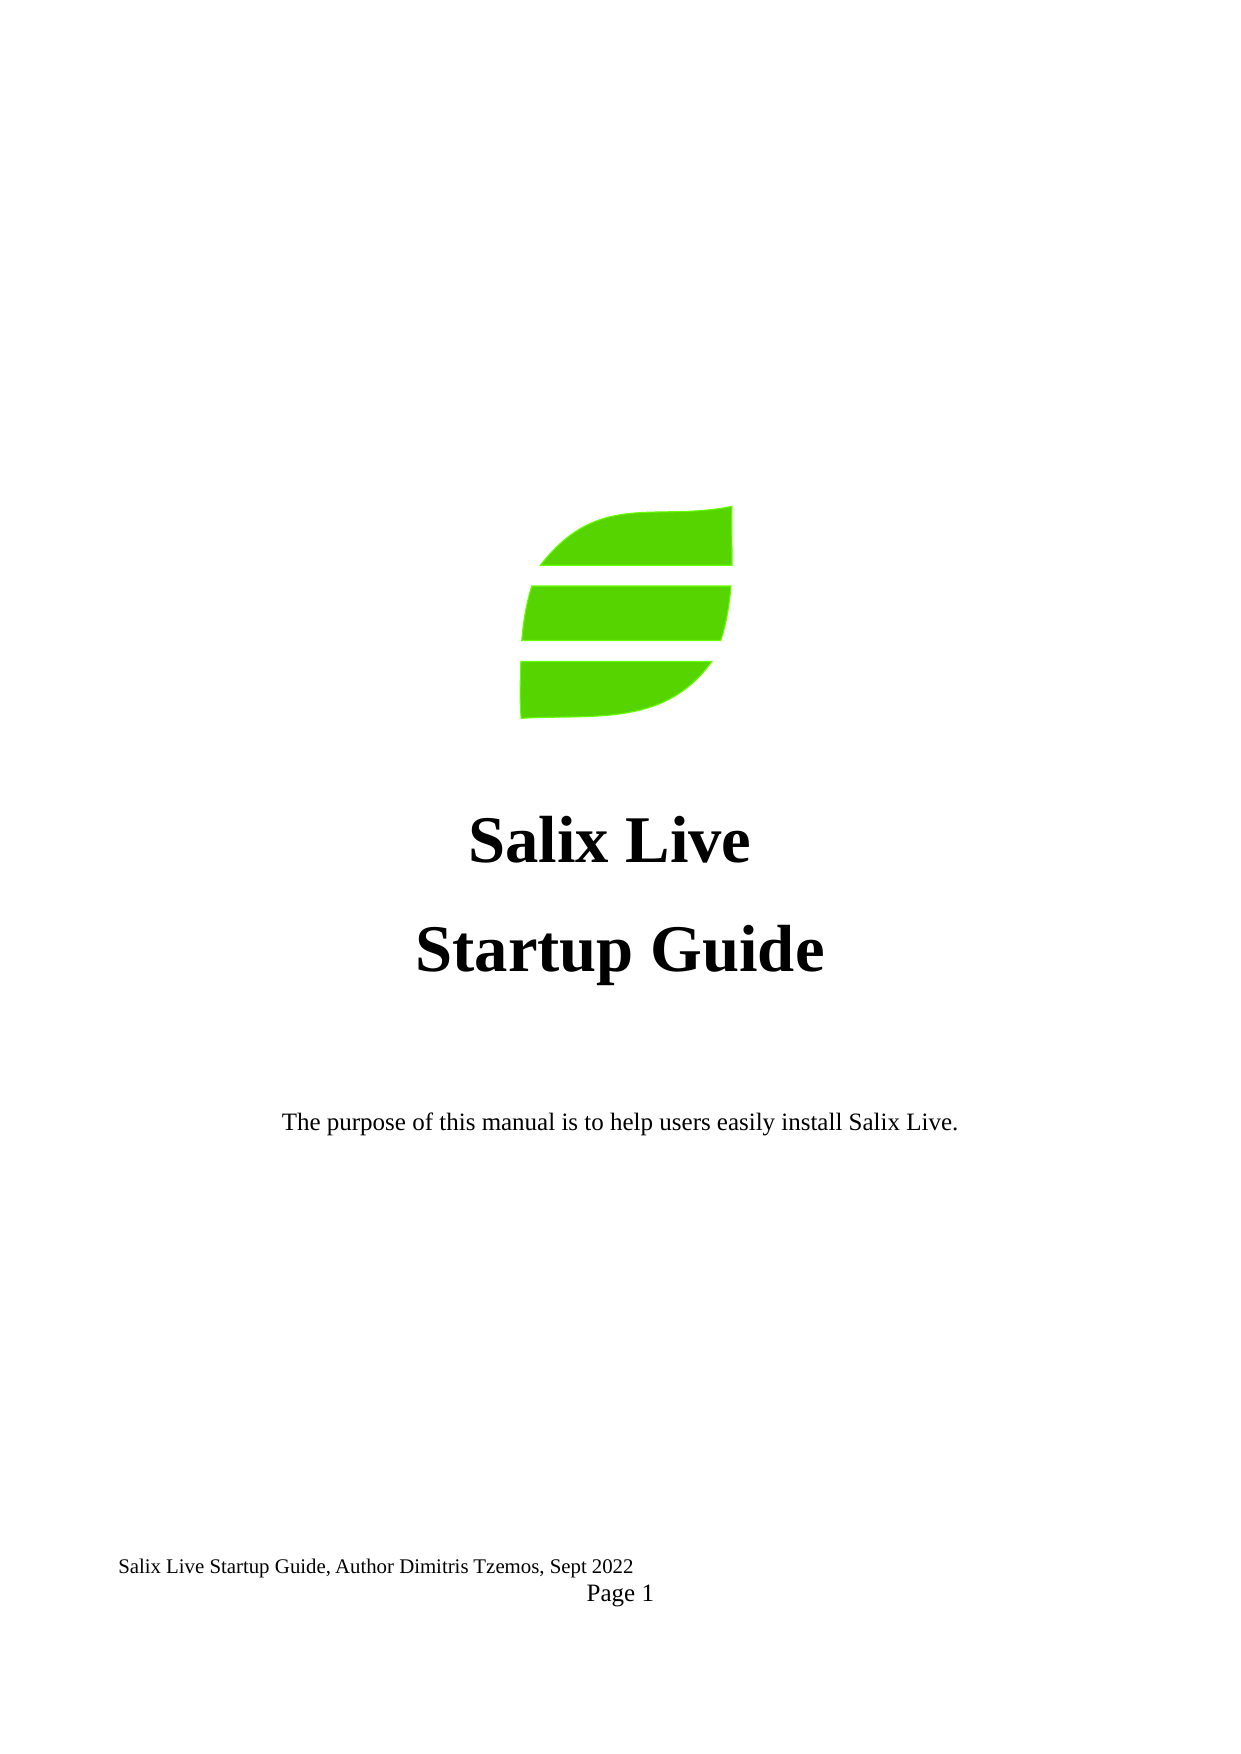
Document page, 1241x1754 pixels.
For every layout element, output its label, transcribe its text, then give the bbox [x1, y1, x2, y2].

text The purpose of this manual is to help users easily install Salix Live. [118, 1107, 1122, 1136]
text Startup Guide [118, 909, 1122, 986]
text Salix Live [118, 784, 1122, 880]
